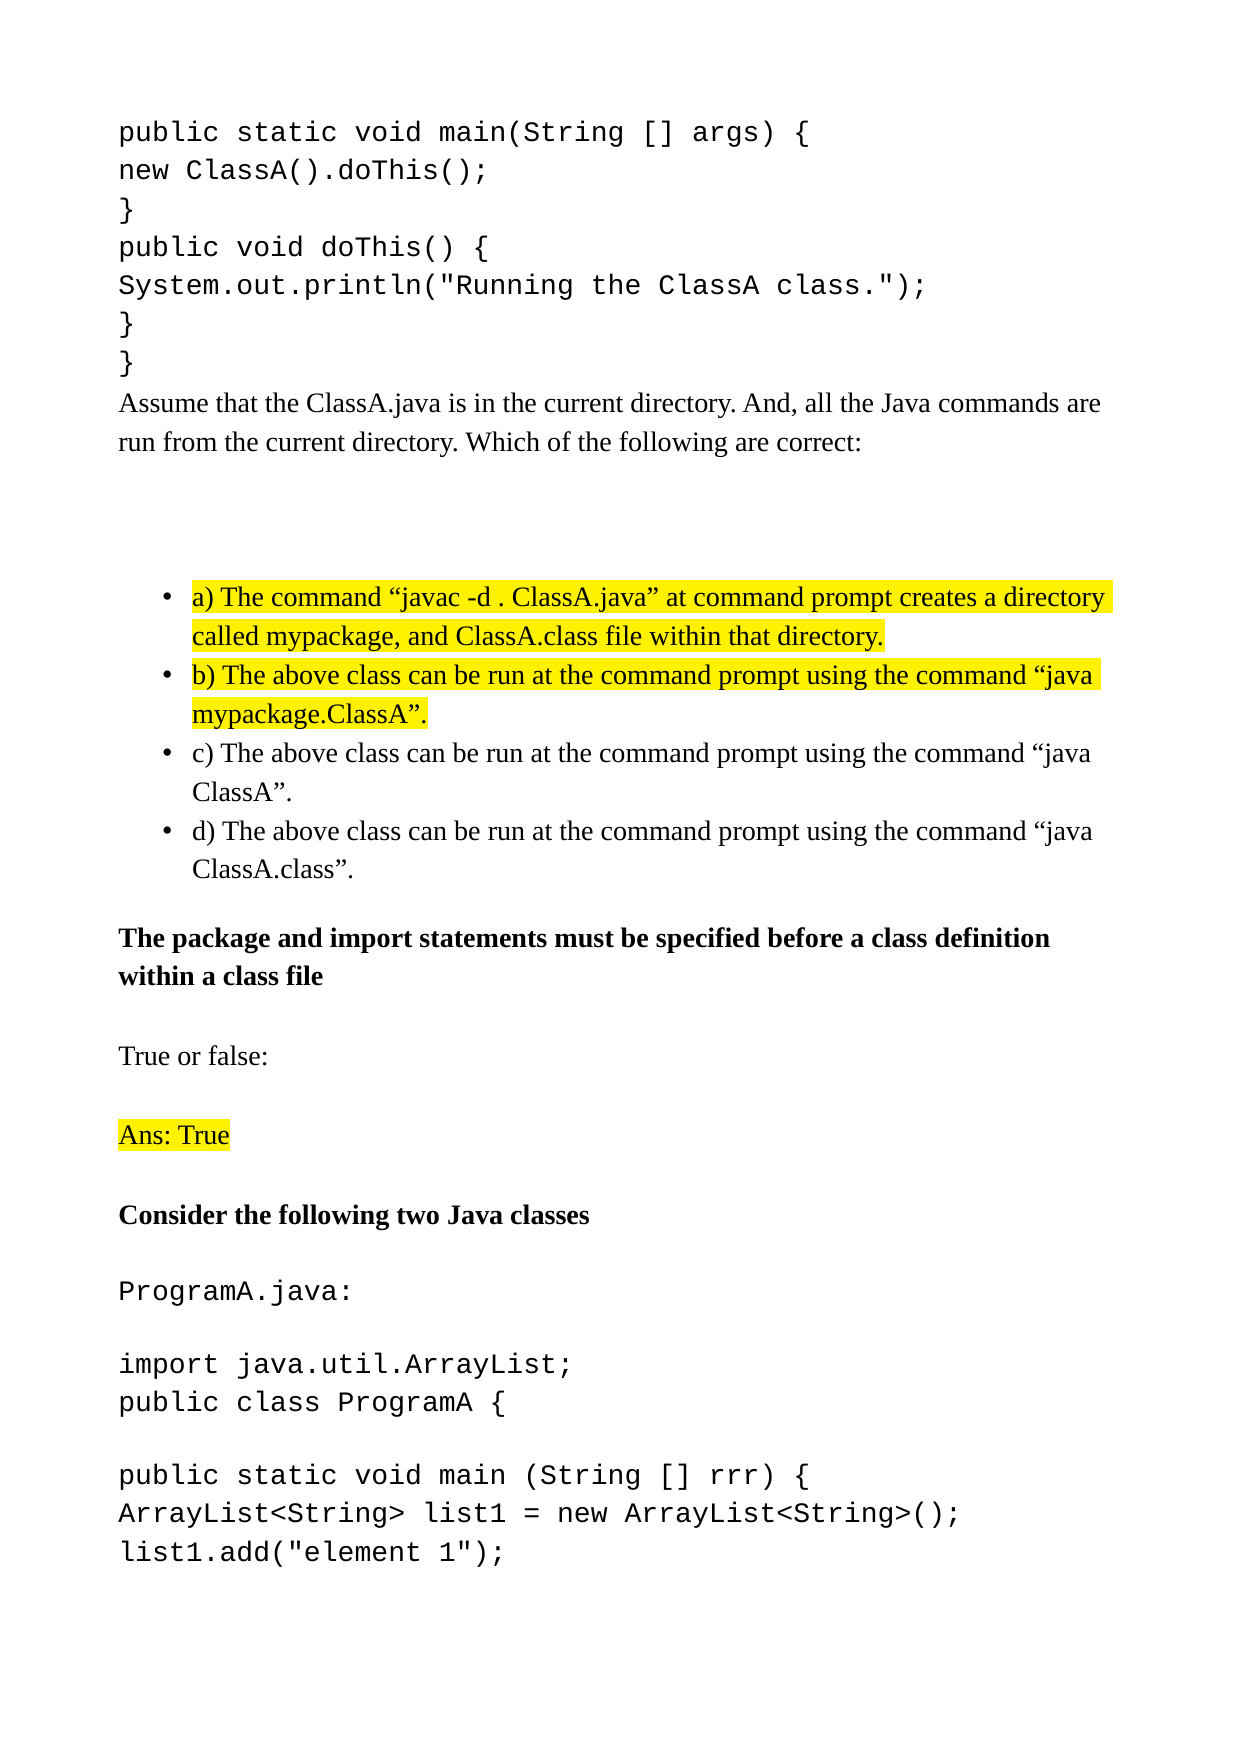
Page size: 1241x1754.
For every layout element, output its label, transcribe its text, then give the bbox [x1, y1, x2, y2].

text public static void main (String [] rrr) { [118, 1461, 1122, 1493]
text new ClassA().doThis(); [118, 156, 1122, 188]
text True or false: [118, 1039, 1122, 1071]
text The package and import statements must be specified before a class definition within a class file [118, 921, 1122, 992]
text list1.add("element 1"); [118, 1537, 1122, 1569]
list d) The above class can be run at the command prompt using the command “java ClassA.class”. [162, 814, 1122, 885]
text } [118, 309, 1122, 341]
text public void doThis() { [118, 233, 1122, 265]
text public static void main(String [] args) { [118, 118, 1122, 150]
text ProgramA.java: [118, 1277, 1122, 1309]
text Ans: True [118, 1118, 1122, 1151]
text } [118, 347, 1122, 379]
text ArrayList<String> list1 = new ArrayList<String>(); [118, 1499, 1122, 1531]
text } [118, 194, 1122, 226]
list b) The above class can be run at the command prompt using the command “java mypackage.ClassA”. [162, 658, 1122, 729]
text import java.util.ArrayList; [118, 1350, 1122, 1382]
list a) The command “javac -d . ClassA.java” at command prompt creates a directory called mypackage, and ClassA.class file within that directory. [162, 580, 1122, 652]
text Consider the following two Java classes [118, 1198, 1122, 1230]
text System.out.println("Running the ClassA class."); [118, 271, 1122, 303]
text Assume that the ClassA.java is in the current directory. And, all the Java commands are run from the current directory. Which of the following are correct: [118, 386, 1122, 457]
text public class ProgramA { [118, 1388, 1122, 1420]
list c) The above class can be run at the command prompt using the command “java ClassA”. [162, 736, 1122, 807]
